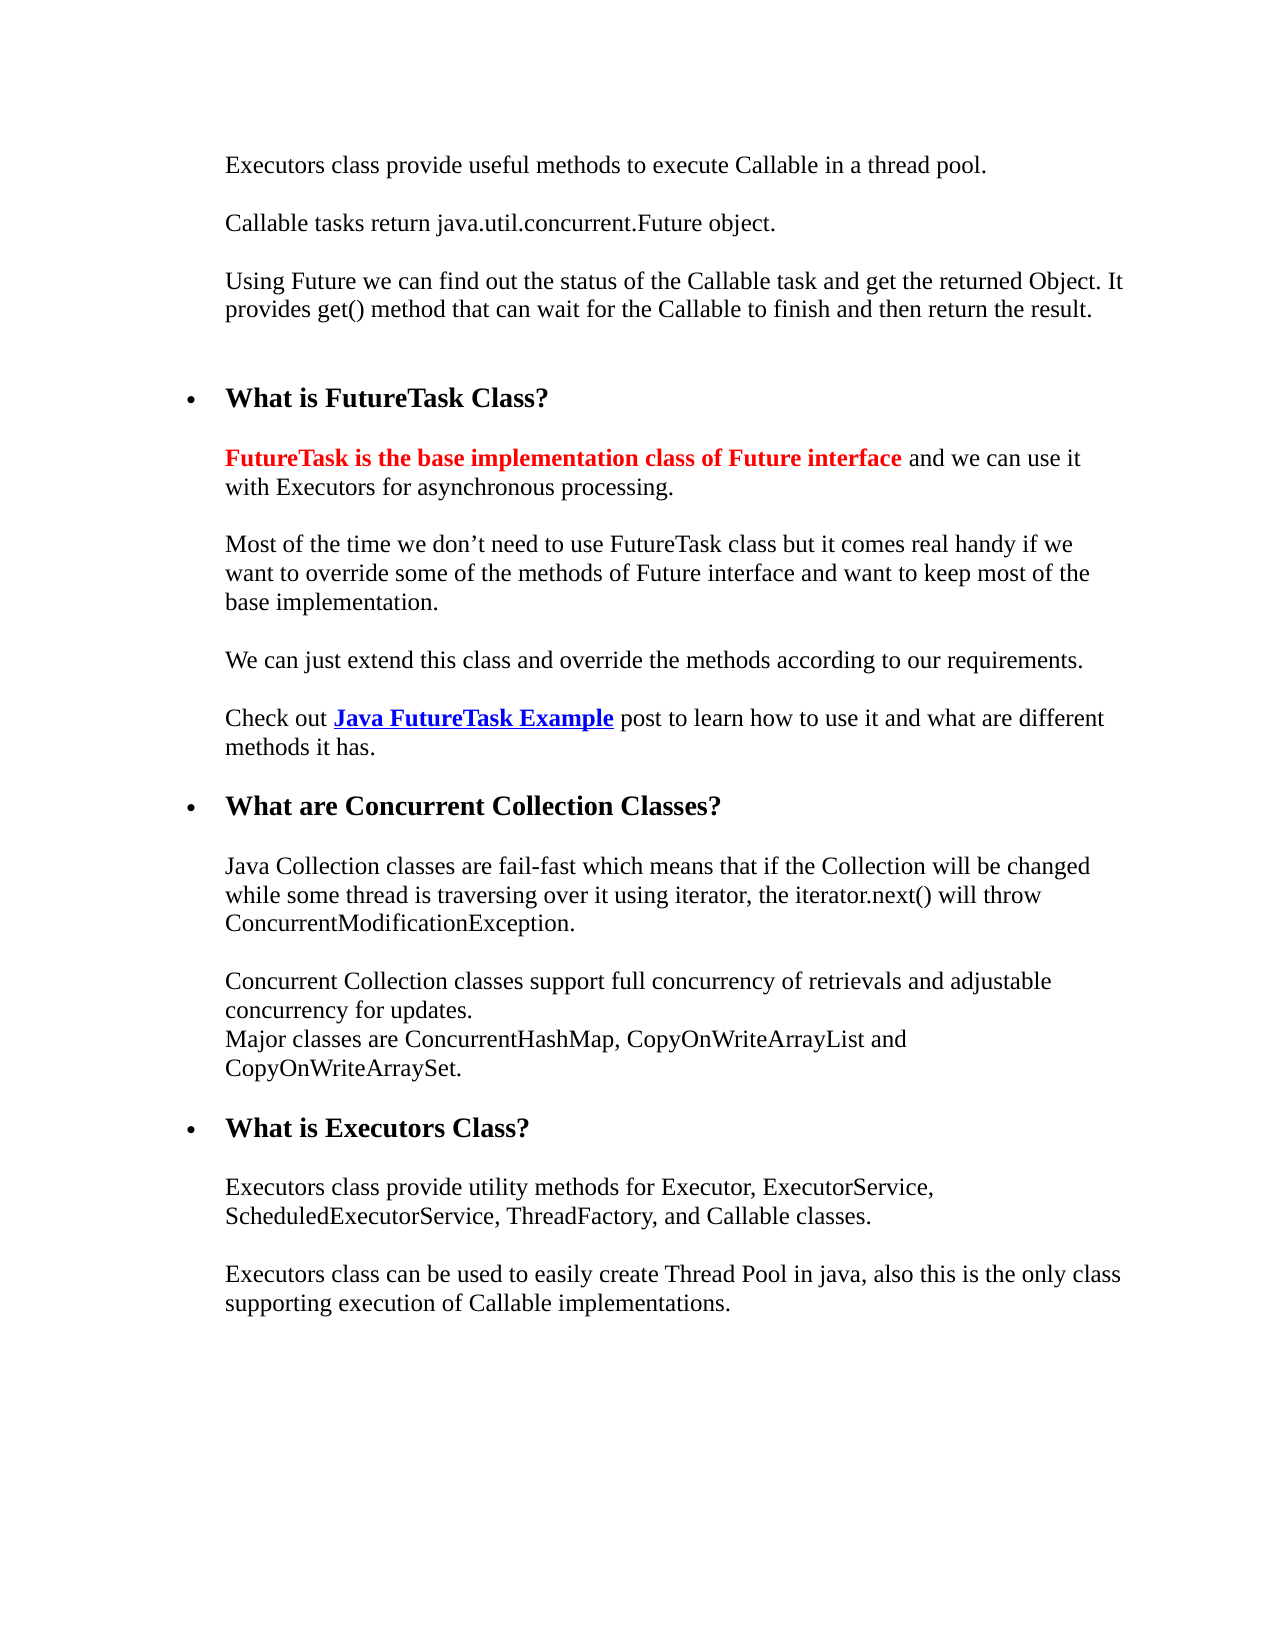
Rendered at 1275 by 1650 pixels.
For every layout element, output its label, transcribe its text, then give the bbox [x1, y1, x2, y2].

text Check out Java FutureTask Example post to learn how to use it and what are different methods it has. [225, 703, 1125, 760]
text Executors class provide utility methods for Executor, ExecutorService, ScheduledExecutorService, ThreadFactory, and Callable classes. [225, 1172, 1125, 1230]
subtitle What is Executors Class? [187, 1111, 1125, 1143]
subtitle What are Concurrent Collection Classes? [187, 789, 1125, 822]
text We can just extend this class and override the methods according to our requirements. [225, 645, 1125, 674]
text Using Future we can find out the status of the Callable task and get the returned Object. It provides get() method that can wait for the Callable to finish and then return the result. [225, 266, 1125, 352]
text FutureTask is the base implementation class of Future interface and we can use it with Executors for asynchronous processing. [225, 443, 1125, 500]
subtitle What is FutureTask Class? [187, 381, 1125, 414]
text Java Collection classes are fail-fast which means that if the Collection will be changed while some thread is traversing over it using iterator, the iterator.next() will throw ConcurrentModificationException. [225, 851, 1125, 937]
text Callable tasks return java.util.concurrent.Future object. [225, 208, 1125, 237]
text Executors class can be used to easily create Thread Pool in java, also this is the only class supporting execution of Callable implementations. [225, 1259, 1125, 1316]
text Concurrent Collection classes support full concurrency of retrievals and adjustable concurrency for updates. Major classes are ConcurrentHashMap, CopyOnWriteArrayList and CopyOnWriteArraySet. [225, 966, 1125, 1081]
text Executors class provide useful methods to execute Callable in a thread pool. [225, 150, 1125, 179]
text Most of the time we don’t need to use FutureTask class but it comes real handy if we want to override some of the methods of Future interface and want to keep most of the base implementation. [225, 529, 1125, 616]
